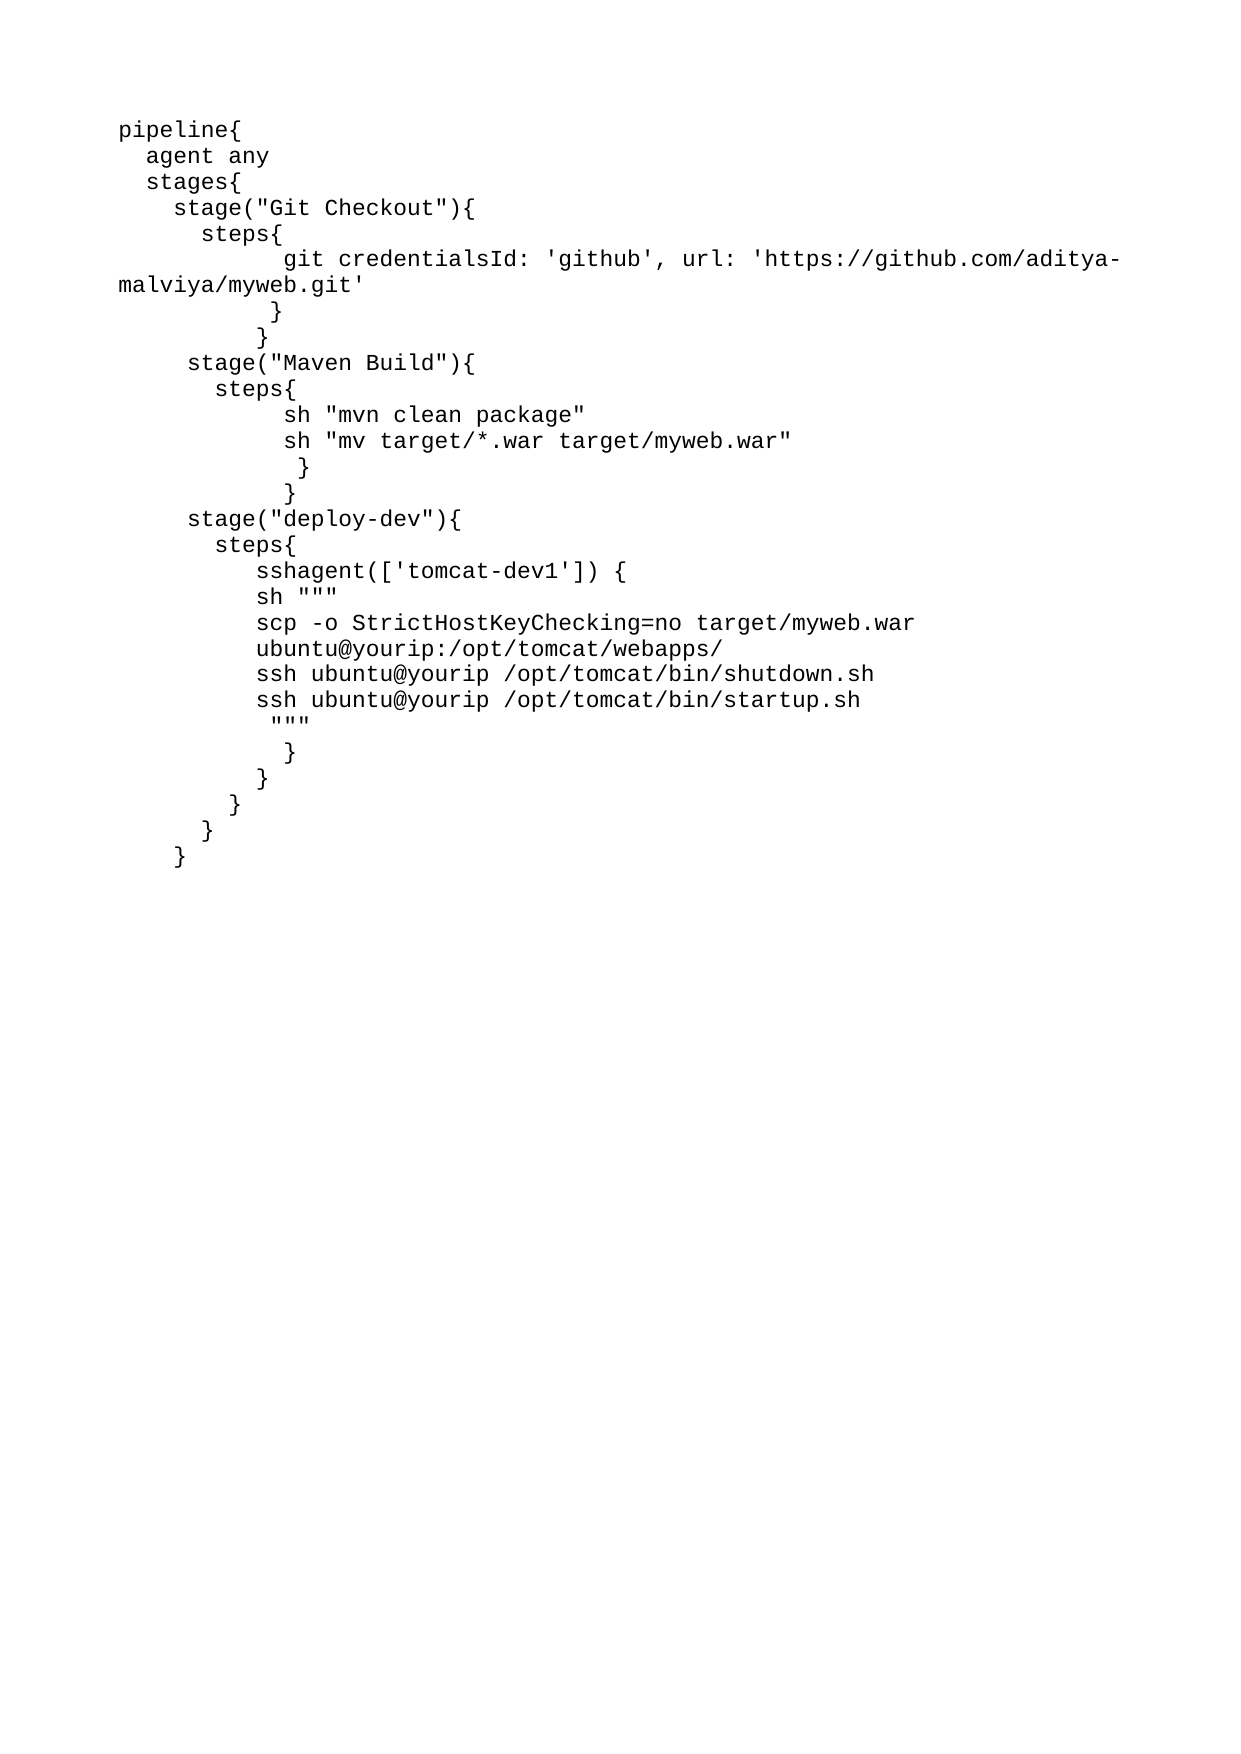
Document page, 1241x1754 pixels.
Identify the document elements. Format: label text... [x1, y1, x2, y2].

text ssh ubuntu@yourip /opt/tomcat/bin/startup.sh [118, 689, 1122, 715]
text sshagent(['tomcat-dev1']) { [118, 559, 1122, 585]
text } [118, 300, 1122, 326]
text ubuntu@yourip:/opt/tomcat/webapps/ [118, 637, 1122, 663]
text sh "mv target/*.war target/myweb.war" [118, 429, 1122, 455]
text } [118, 767, 1122, 792]
text } [118, 741, 1122, 767]
text } [118, 455, 1122, 481]
text sh """ [118, 585, 1122, 611]
text stage("deploy-dev"){ [118, 507, 1122, 533]
text scp -o StrictHostKeyChecking=no target/myweb.war [118, 611, 1122, 637]
text steps{ [118, 533, 1122, 559]
text ssh ubuntu@yourip /opt/tomcat/bin/shutdown.sh [118, 663, 1122, 689]
text pipeline{ [118, 118, 1122, 144]
text sh "mvn clean package" [118, 403, 1122, 429]
text } [118, 844, 1122, 870]
text stages{ [118, 170, 1122, 196]
text steps{ [118, 222, 1122, 248]
text git credentialsId: 'github', url: 'https://github.com/aditya-malviya/myweb.git' [118, 248, 1122, 300]
text agent any [118, 144, 1122, 170]
text } [118, 792, 1122, 818]
text stage("Git Checkout"){ [118, 196, 1122, 222]
text """ [118, 715, 1122, 741]
text } [118, 326, 1122, 352]
text } [118, 481, 1122, 507]
text } [118, 818, 1122, 844]
text stage("Maven Build"){ [118, 352, 1122, 377]
text steps{ [118, 377, 1122, 403]
